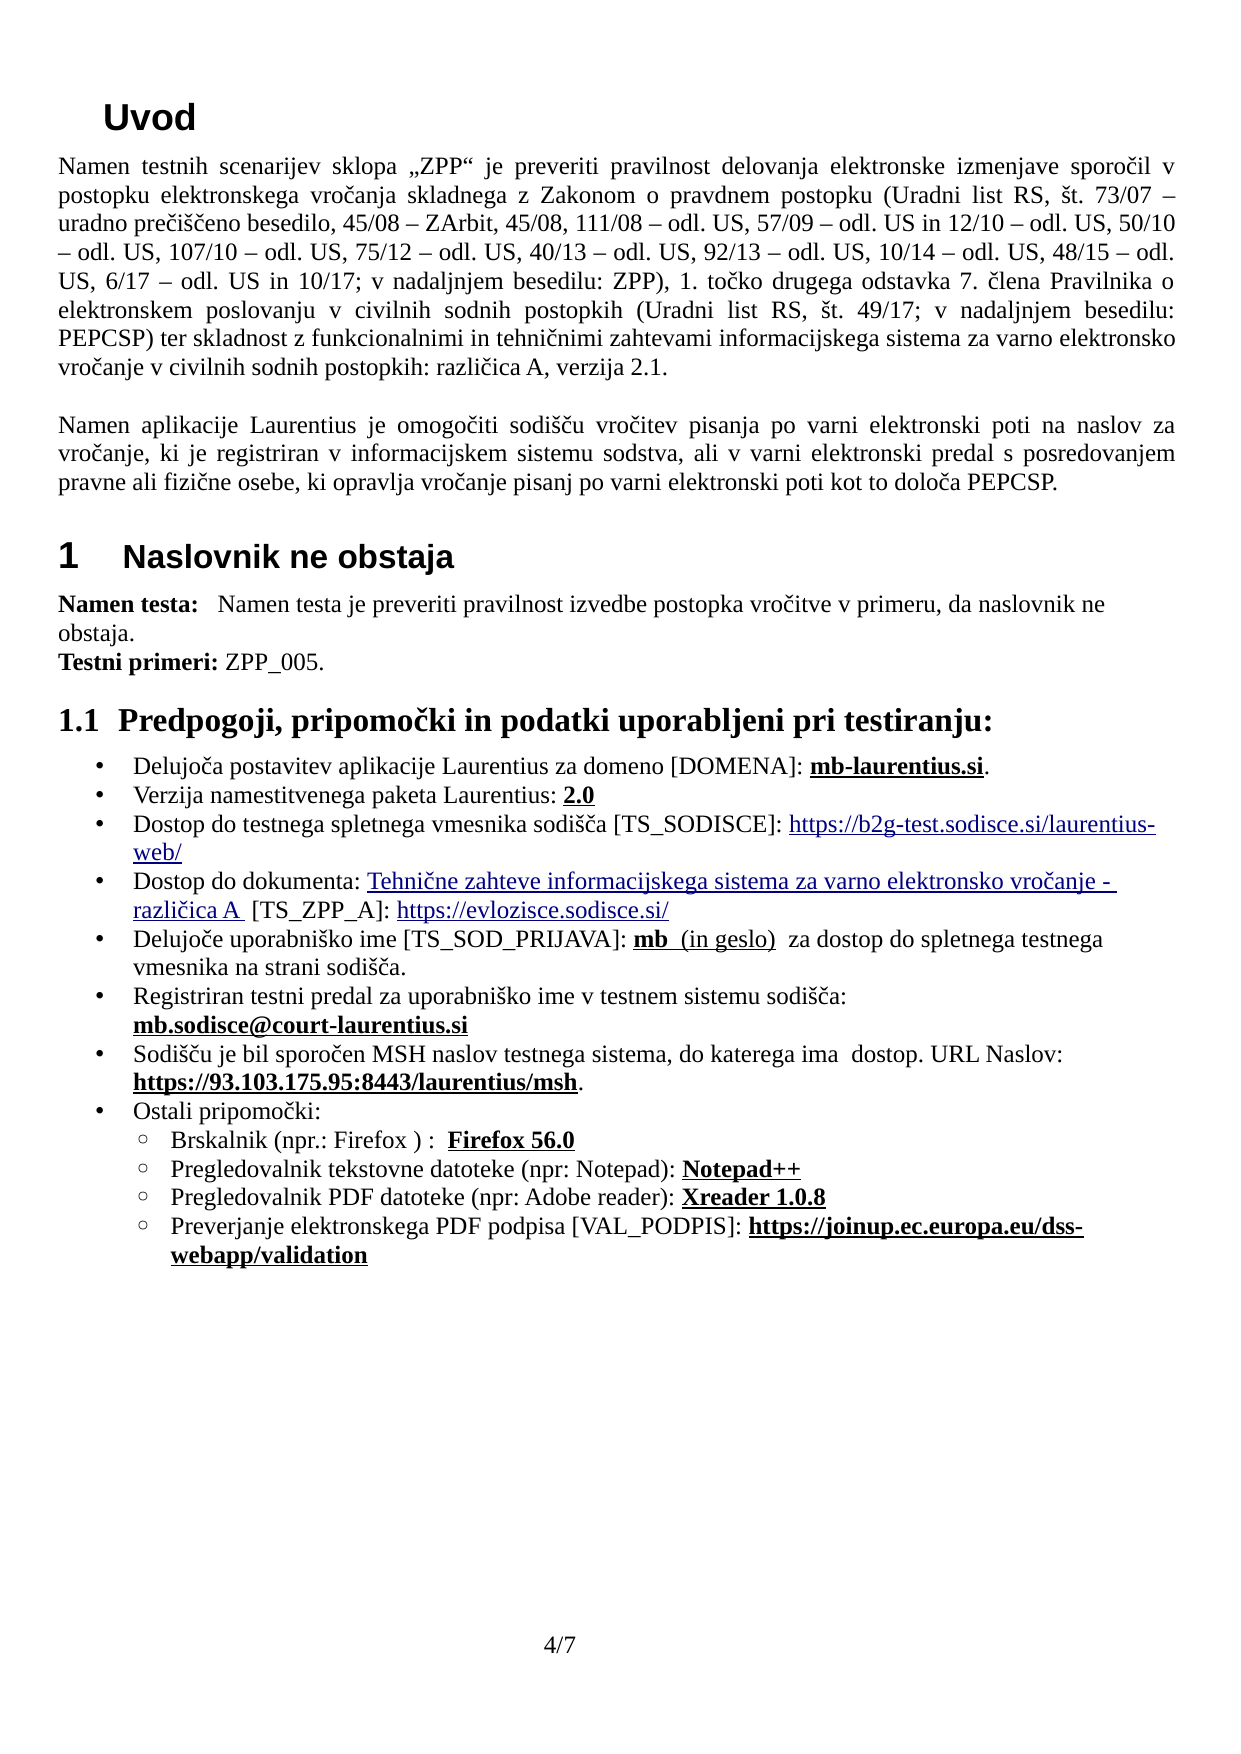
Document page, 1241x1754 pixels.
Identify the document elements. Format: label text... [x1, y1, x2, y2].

list Pregledovalnik PDF datoteke (npr: Adobe reader): Xreader 1.0.8 [133, 1182, 1177, 1211]
subtitle Uvod [58, 95, 1177, 138]
text Namen testa: Namen testa je preveriti pravilnost izvedbe postopka vročitve v primeru, da naslovnik ne obstaja. [58, 589, 1177, 647]
text Namen testnih scenarijev sklopa „ZPP“ je preveriti pravilnost delovanja elektronske izmenjave sporočil v postopku elektronskega vročanja skladnega z Zakonom o pravdnem postopku (Uradni list RS, št. 73/07 – uradno prečiščeno besedilo, 45/08 – ZArbit, 45/08, 111/08 – odl. US, 57/09 – odl. US in 12/10 – odl. US, 50/10 – odl. US, 107/10 – odl. US, 75/12 – odl. US, 40/13 – odl. US, 92/13 – odl. US, 10/14 – odl. US, 48/15 – odl. US, 6/17 – odl. US in 10/17; v nadaljnjem besedilu: ZPP), 1. točko drugega odstavka 7. člena Pravilnika o elektronskem poslovanju v civilnih sodnih postopkih (Uradni list RS, št. 49/17; v nadaljnjem besedilu: PEPCSP) ter skladnost z funkcionalnimi in tehničnimi zahtevami informacijskega sistema za varno elektronsko vročanje v civilnih sodnih postopkih: različica A, verzija 2.1. [58, 151, 1177, 381]
text Namen aplikacije Laurentius je omogočiti sodišču vročitev pisanja po varni elektronski poti na naslov za vročanje, ki je registriran v informacijskem sistemu sodstva, ali v varni elektronski predal s posredovanjem pravne ali fizične osebe, ki opravlja vročanje pisanj po varni elektronski poti kot to določa PEPCSP. [58, 410, 1177, 496]
list Registriran testni predal za uporabniško ime v testnem sistemu sodišča: mb.sodisce@court-laurentius.si [95, 981, 1177, 1039]
subtitle Naslovnik ne obstaja [58, 533, 1177, 577]
list Dostop do dokumenta: Tehnične zahteve informacijskega sistema za varno elektronsko vročanje - različica A [TS_ZPP_A]: https://evlozisce.sodisce.si/ [95, 866, 1177, 924]
list Ostali pripomočki: [95, 1096, 1177, 1125]
list Delujoča postavitev aplikacije Laurentius za domeno [DOMENA]: mb-laurentius.si. [95, 751, 1177, 780]
text Testni primeri: ZPP_005. [58, 647, 1177, 675]
list Verzija namestitvenega paketa Laurentius: 2.0 [95, 780, 1177, 809]
subtitle Predpogoji, pripomočki in podatki uporabljeni pri testiranju: [58, 700, 1177, 739]
list Delujoče uporabniško ime [TS_SOD_PRIJAVA]: mb (in geslo) za dostop do spletnega testnega vmesnika na strani sodišča. [95, 924, 1177, 981]
list Brskalnik (npr.: Firefox ) : Firefox 56.0 [133, 1125, 1177, 1154]
list Dostop do testnega spletnega vmesnika sodišča [TS_SODISCE]: https://b2g-test.sodisce.si/laurentius-web/ [95, 809, 1177, 866]
list Preverjanje elektronskega PDF podpisa [VAL_PODPIS]: https://joinup.ec.europa.eu/dss-webapp/validation [133, 1211, 1177, 1269]
list Pregledovalnik tekstovne datoteke (npr: Notepad): Notepad++ [133, 1154, 1177, 1182]
list Sodišču je bil sporočen MSH naslov testnega sistema, do katerega ima dostop. URL Naslov: https://93.103.175.95:8443/laurentius/msh. [95, 1039, 1177, 1096]
